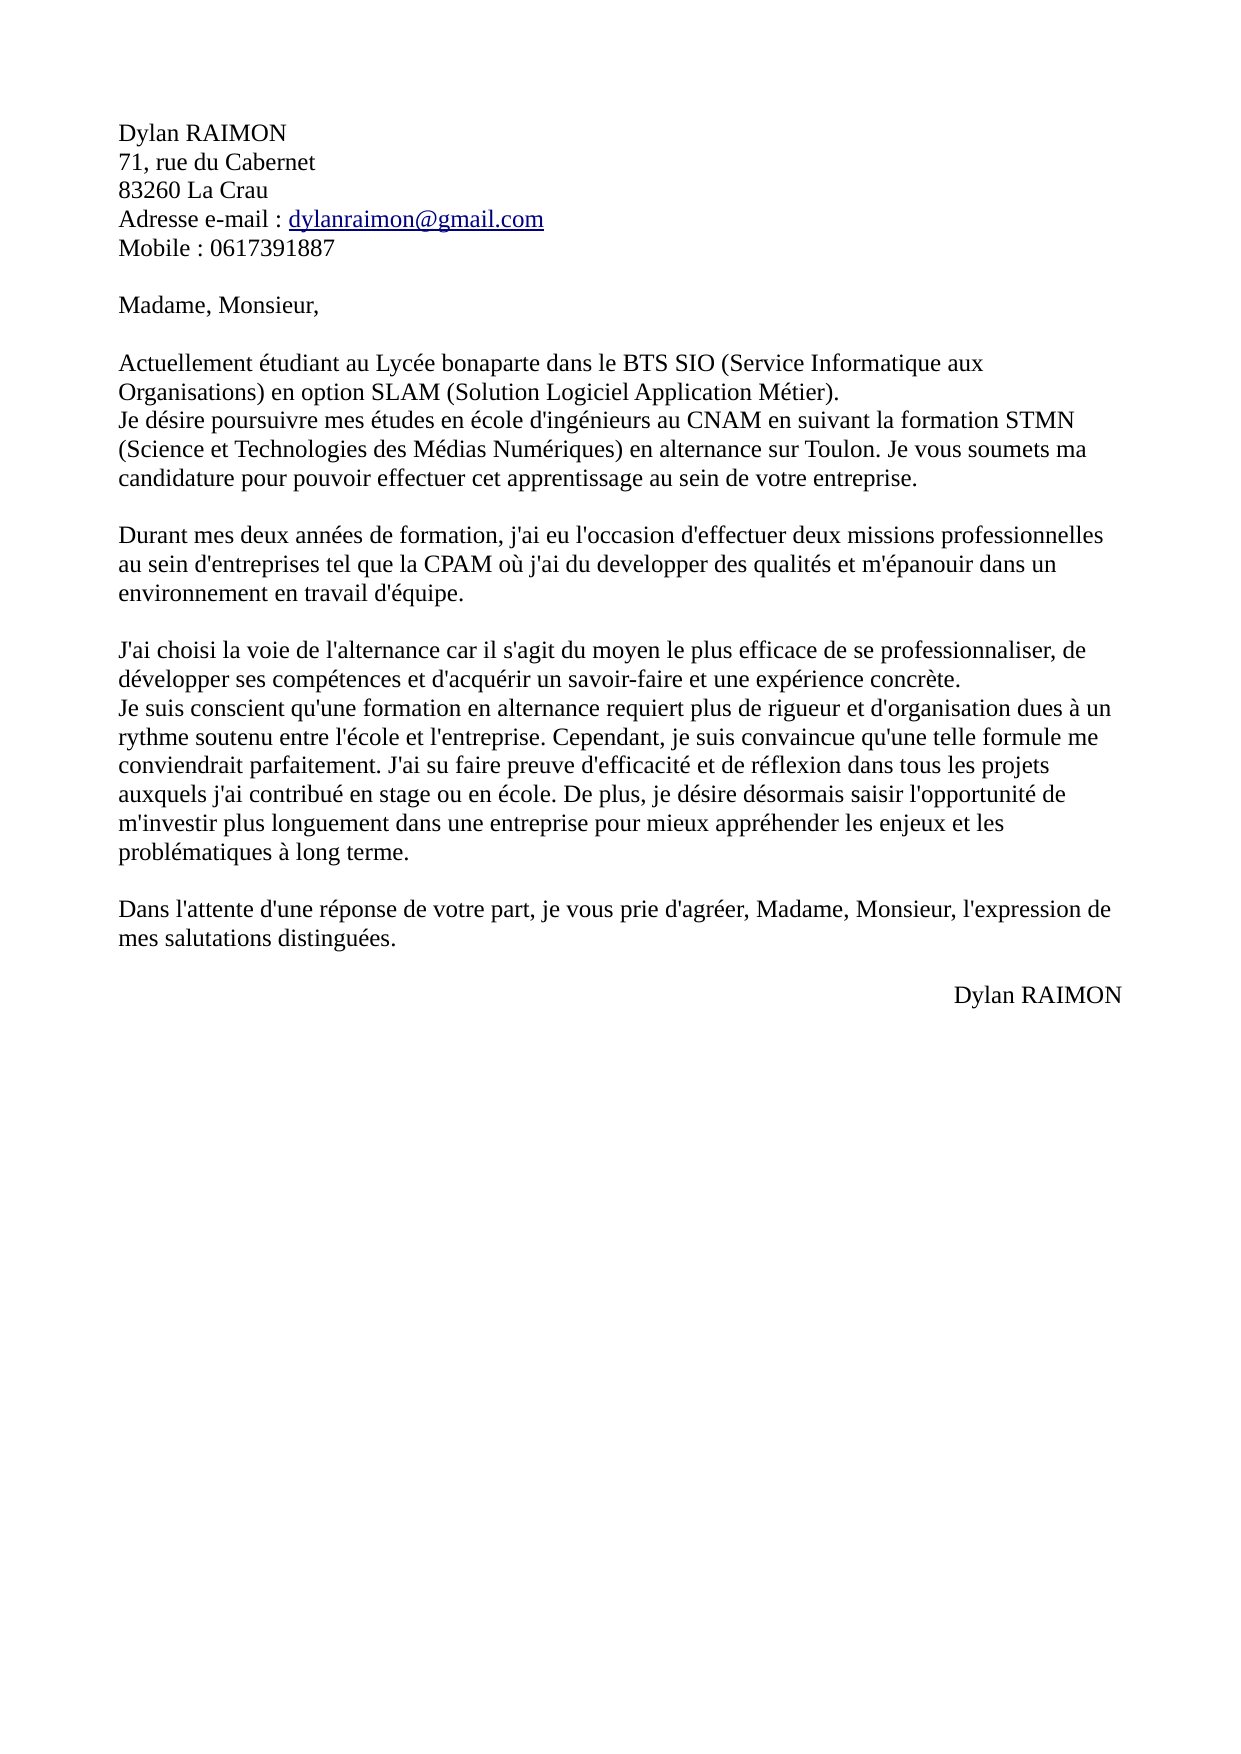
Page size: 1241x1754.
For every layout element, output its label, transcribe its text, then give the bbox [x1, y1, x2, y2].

text Je désire poursuivre mes études en école d'ingénieurs au CNAM en suivant la formation STMN (Science et Technologies des Médias Numériques) en alternance sur Toulon. Je vous soumets ma candidature pour pouvoir effectuer cet apprentissage au sein de votre entreprise. Durant mes deux années de formation, j'ai eu l'occasion d'effectuer deux missions professionnelles au sein d'entreprises tel que la CPAM où j'ai du developper des qualités et m'épanouir dans un environnement en travail d'équipe. [118, 406, 1122, 607]
text Je suis conscient qu'une formation en alternance requiert plus de rigueur et d'organisation dues à un rythme soutenu entre l'école et l'entreprise. Cependant, je suis convaincue qu'une telle formule me conviendrait parfaitement. J'ai su faire preuve d'efficacité et de réflexion dans tous les projets auxquels j'ai contribué en stage ou en école. De plus, je désire désormais saisir l'opportunité de m'investir plus longuement dans une entreprise pour mieux appréhender les enjeux et les problématiques à long terme. [118, 693, 1122, 866]
text Dans l'attente d'une réponse de votre part, je vous prie d'agréer, Madame, Monsieur, l'expression de mes salutations distinguées. [118, 894, 1122, 952]
text Madame, Monsieur, [118, 291, 1122, 319]
text 83260 La Crau [118, 176, 1122, 204]
text Mobile : 0617391887 [118, 233, 1122, 262]
text Actuellement étudiant au Lycée bonaparte dans le BTS SIO (Service Informatique aux Organisations) en option SLAM (Solution Logiciel Application Métier). [118, 348, 1122, 406]
text Dylan RAIMON [118, 981, 1122, 1009]
text Adresse e-mail : dylanraimon@gmail.com [118, 204, 1122, 233]
text 71, rue du Cabernet [118, 147, 1122, 176]
text Dylan RAIMON [118, 118, 1122, 147]
text J'ai choisi la voie de l'alternance car il s'agit du moyen le plus efficace de se professionnaliser, de développer ses compétences et d'acquérir un savoir-faire et une expérience concrète. [118, 636, 1122, 693]
